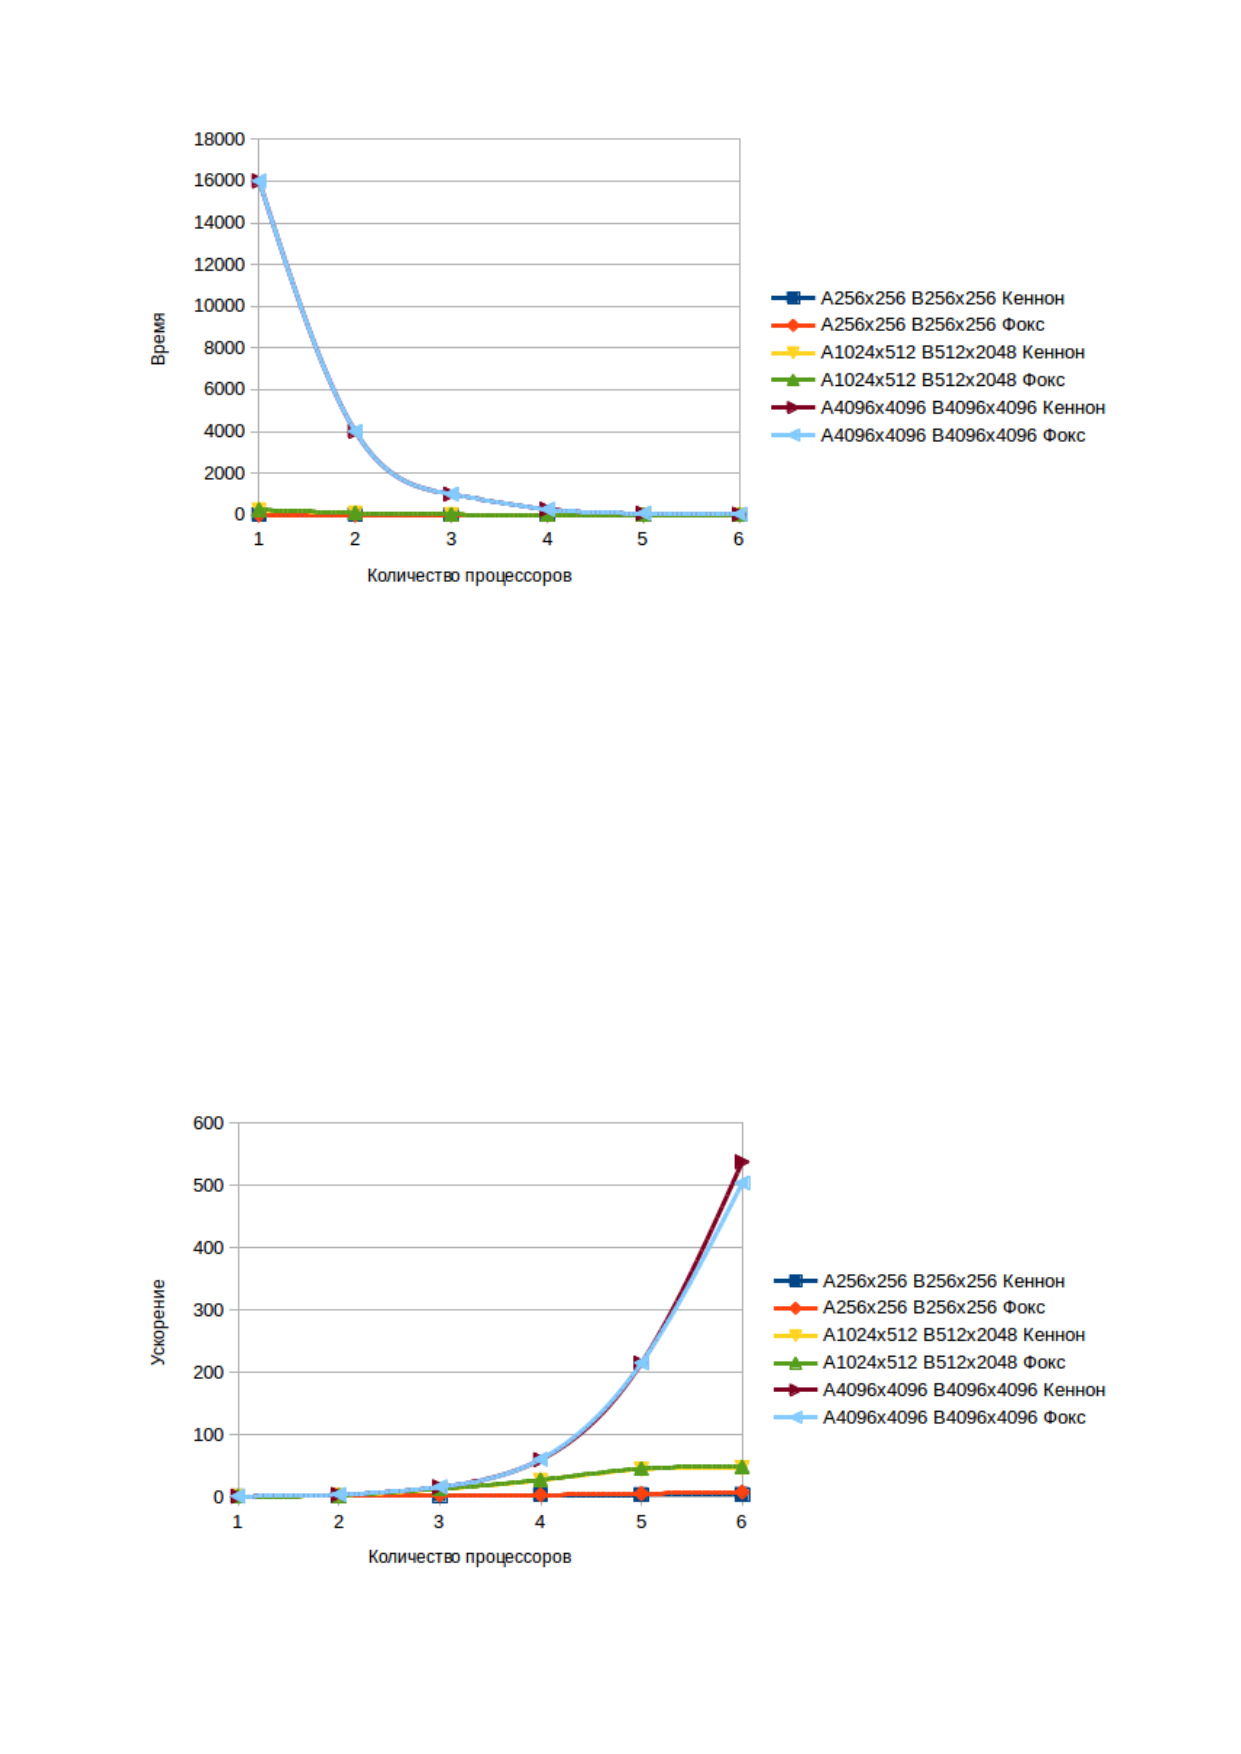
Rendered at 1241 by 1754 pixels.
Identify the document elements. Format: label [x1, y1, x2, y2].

picture [118, 1102, 1123, 1595]
picture [118, 118, 1123, 614]
